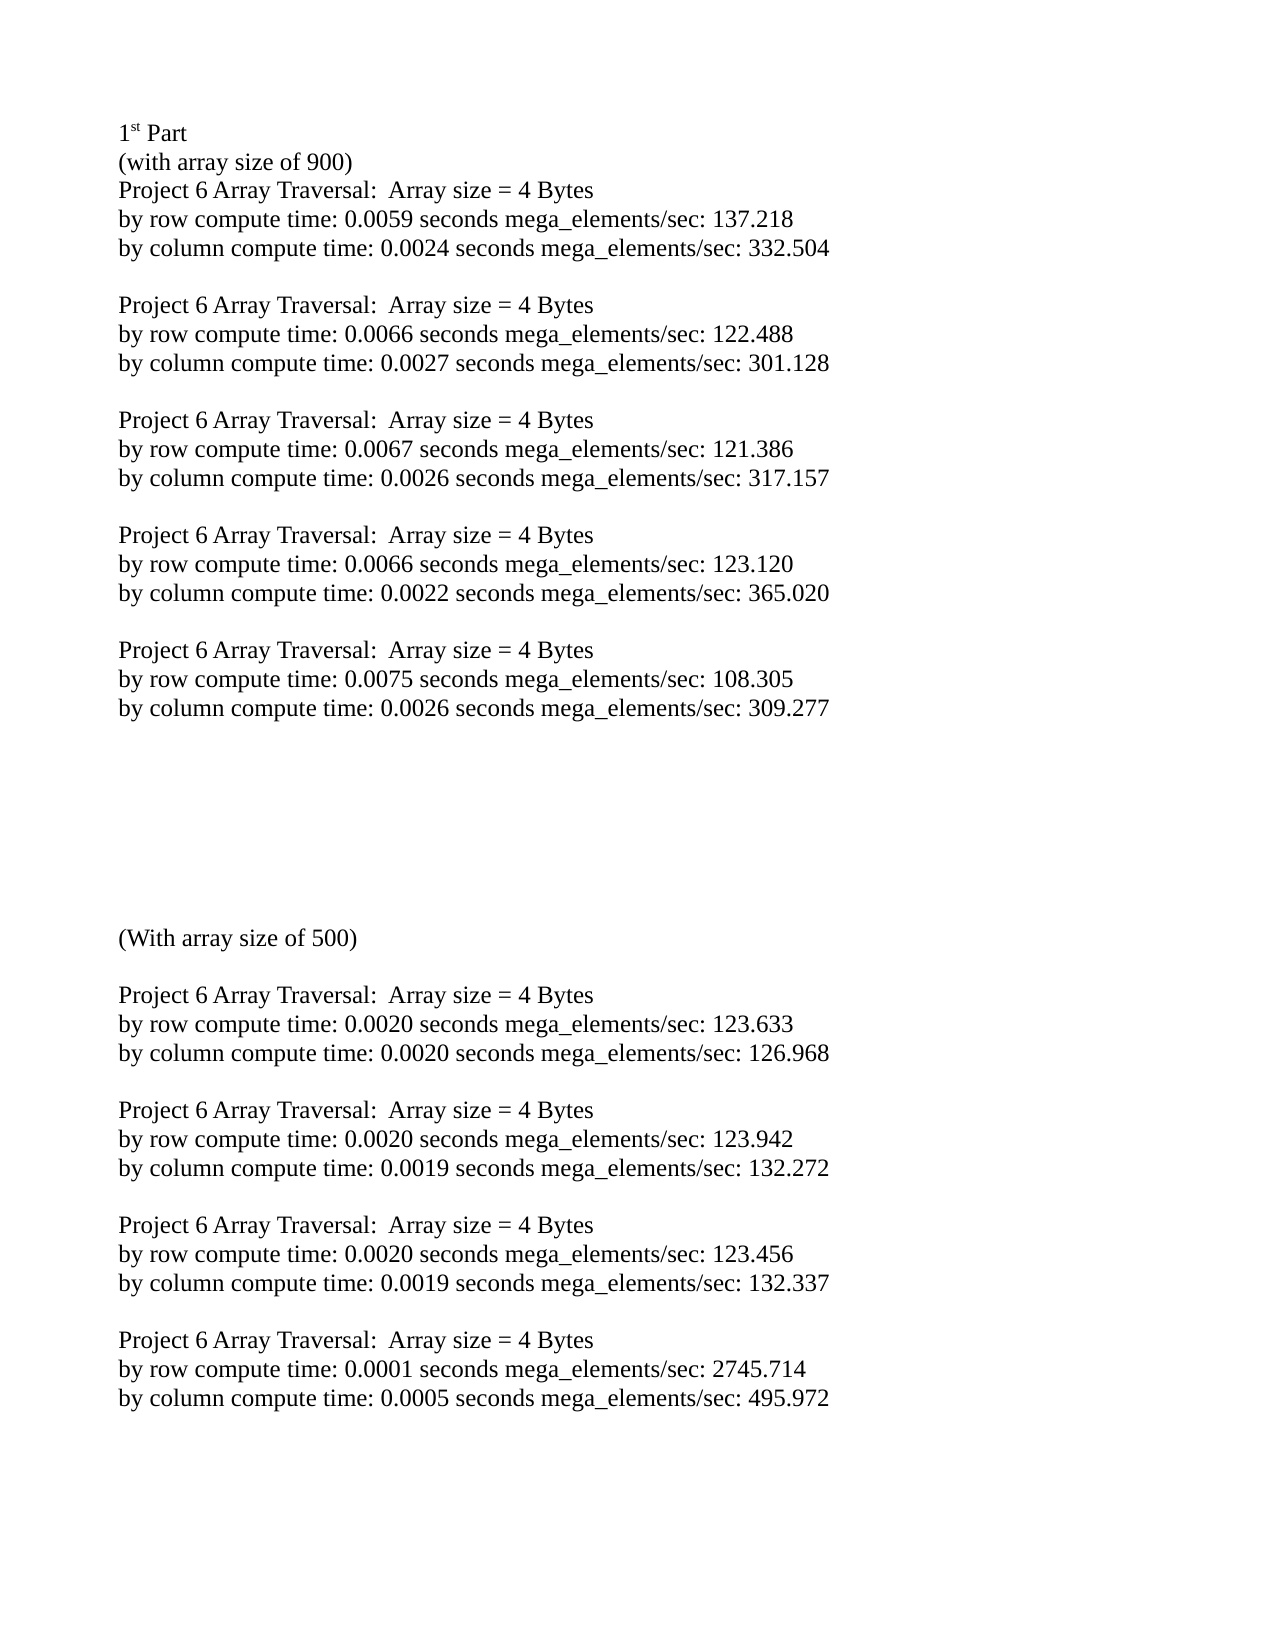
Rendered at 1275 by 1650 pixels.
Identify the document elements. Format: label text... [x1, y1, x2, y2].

text by column compute time: 0.0024 seconds mega_elements/sec: 332.504 [118, 233, 1157, 262]
text Project 6 Array Traversal: Array size = 4 Bytes [118, 291, 1157, 319]
text by row compute time: 0.0066 seconds mega_elements/sec: 123.120 [118, 549, 1157, 578]
text Project 6 Array Traversal: Array size = 4 Bytes [118, 406, 1157, 434]
text 1st Part [118, 118, 1157, 147]
text by column compute time: 0.0019 seconds mega_elements/sec: 132.337 [118, 1268, 1157, 1297]
text by column compute time: 0.0026 seconds mega_elements/sec: 309.277 [118, 693, 1157, 722]
text by column compute time: 0.0026 seconds mega_elements/sec: 317.157 [118, 463, 1157, 492]
text Project 6 Array Traversal: Array size = 4 Bytes [118, 521, 1157, 549]
text (with array size of 900) [118, 147, 1157, 176]
text by column compute time: 0.0005 seconds mega_elements/sec: 495.972 [118, 1383, 1157, 1412]
text by column compute time: 0.0027 seconds mega_elements/sec: 301.128 [118, 348, 1157, 377]
text Project 6 Array Traversal: Array size = 4 Bytes [118, 1096, 1157, 1124]
text Project 6 Array Traversal: Array size = 4 Bytes [118, 1211, 1157, 1239]
text by row compute time: 0.0020 seconds mega_elements/sec: 123.456 [118, 1239, 1157, 1268]
text by column compute time: 0.0019 seconds mega_elements/sec: 132.272 [118, 1153, 1157, 1182]
text Project 6 Array Traversal: Array size = 4 Bytes [118, 981, 1157, 1009]
text by column compute time: 0.0022 seconds mega_elements/sec: 365.020 [118, 578, 1157, 607]
text Project 6 Array Traversal: Array size = 4 Bytes [118, 1326, 1157, 1354]
text by row compute time: 0.0067 seconds mega_elements/sec: 121.386 [118, 434, 1157, 463]
text by column compute time: 0.0020 seconds mega_elements/sec: 126.968 [118, 1038, 1157, 1067]
text by row compute time: 0.0066 seconds mega_elements/sec: 122.488 [118, 319, 1157, 348]
text Project 6 Array Traversal: Array size = 4 Bytes [118, 636, 1157, 664]
text by row compute time: 0.0020 seconds mega_elements/sec: 123.633 [118, 1009, 1157, 1038]
text by row compute time: 0.0020 seconds mega_elements/sec: 123.942 [118, 1124, 1157, 1153]
text by row compute time: 0.0001 seconds mega_elements/sec: 2745.714 [118, 1354, 1157, 1383]
text by row compute time: 0.0059 seconds mega_elements/sec: 137.218 [118, 204, 1157, 233]
text (With array size of 500) [118, 923, 1157, 952]
text Project 6 Array Traversal: Array size = 4 Bytes [118, 176, 1157, 204]
text by row compute time: 0.0075 seconds mega_elements/sec: 108.305 [118, 664, 1157, 693]
